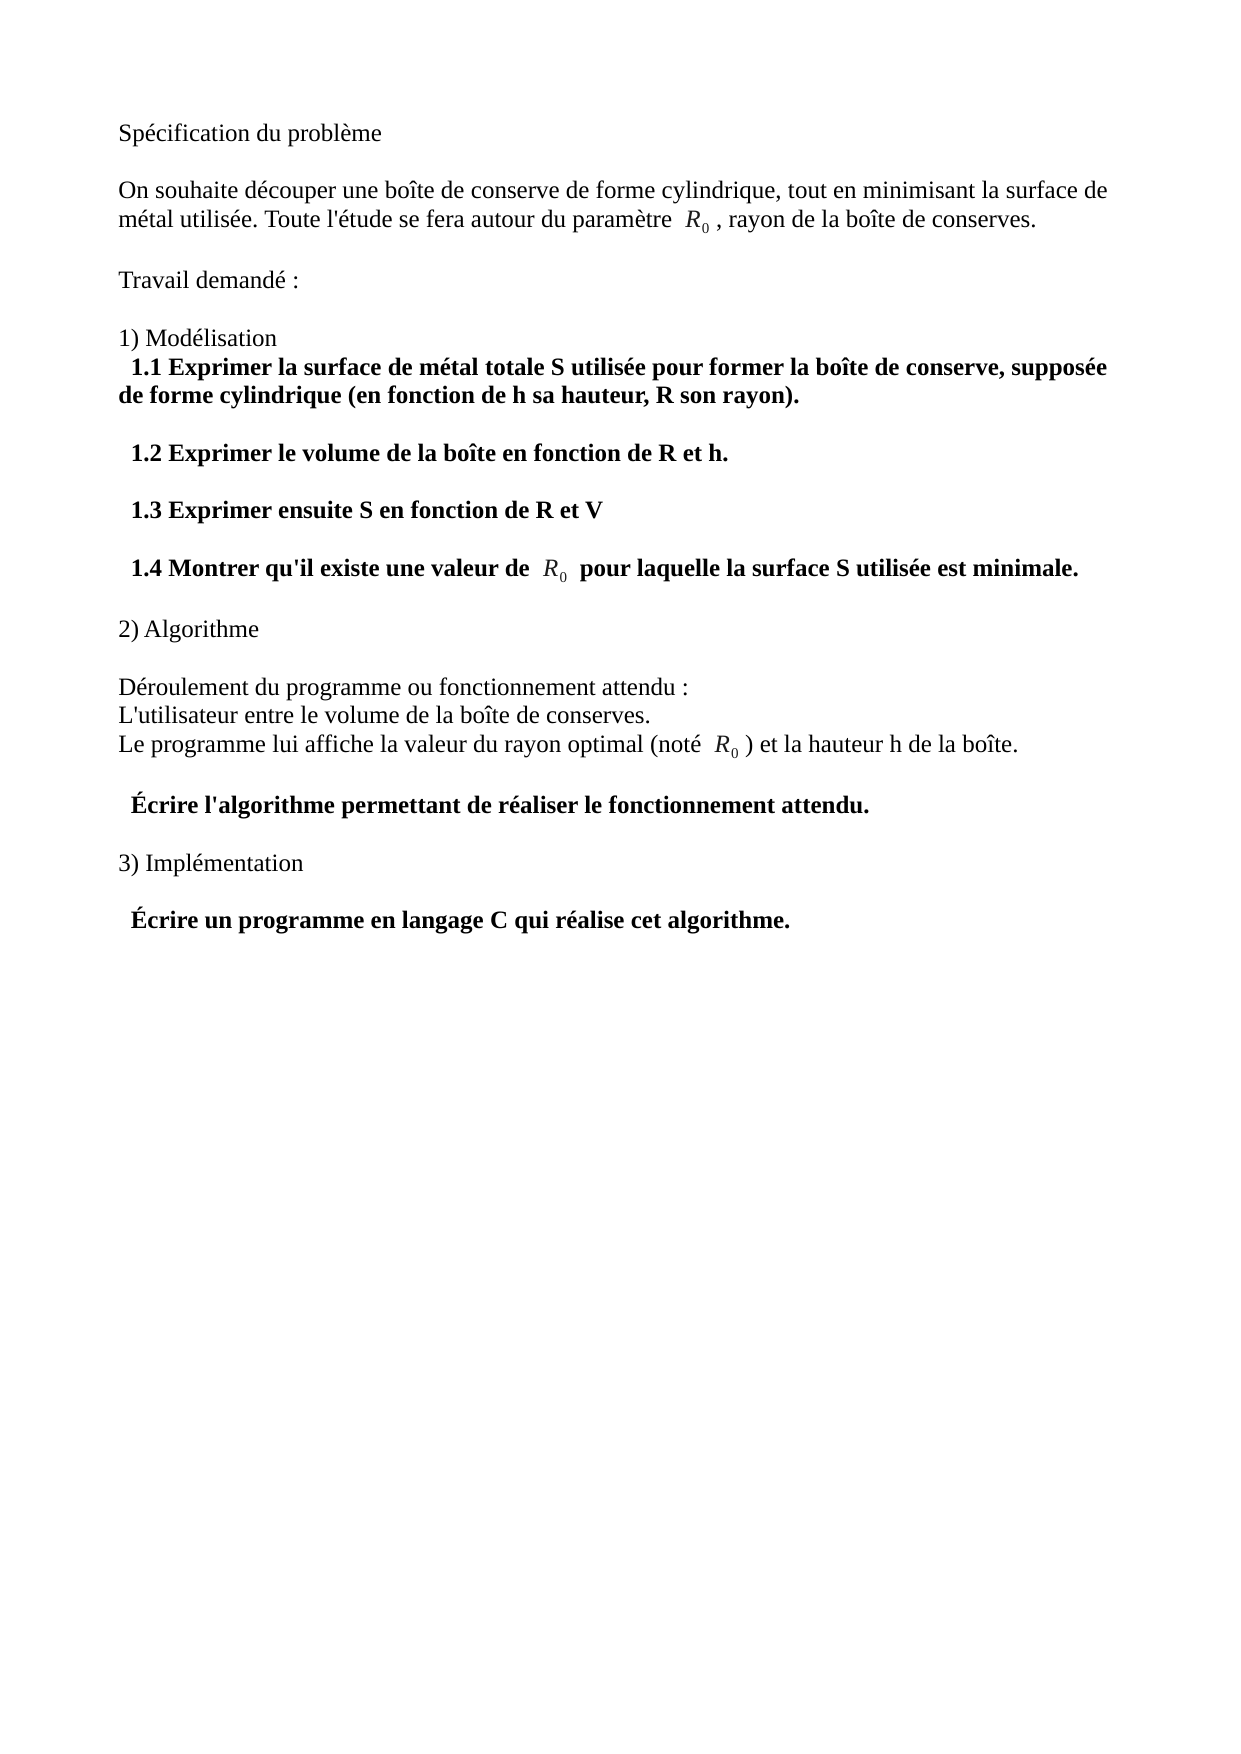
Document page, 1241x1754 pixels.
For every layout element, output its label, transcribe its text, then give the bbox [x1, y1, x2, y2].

text Travail demandé : [118, 266, 1122, 294]
text Le programme lui affiche la valeur du rayon optimal (noté ) et la hauteur h de la boîte. [118, 729, 1122, 762]
text 1) Modélisation [118, 323, 1122, 352]
text L'utilisateur entre le volume de la boîte de conserves. [118, 701, 1122, 729]
text 1.4 Montrer qu'il existe une valeur de pour laquelle la surface S utilisée est minimale. [118, 553, 1122, 586]
text 1.2 Exprimer le volume de la boîte en fonction de R et h. [118, 438, 1122, 467]
text Écrire un programme en langage C qui réalise cet algorithme. [118, 906, 1122, 934]
text 1.3 Exprimer ensuite S en fonction de R et V [118, 496, 1122, 524]
text 3) Implémentation [118, 848, 1122, 877]
text On souhaite découper une boîte de conserve de forme cylindrique, tout en minimisant la surface de métal utilisée. Toute l'étude se fera autour du paramètre , rayon de la boîte de conserves. [118, 176, 1122, 237]
text 1.1 Exprimer la surface de métal totale S utilisée pour former la boîte de conserve, supposée de forme cylindrique (en fonction de h sa hauteur, R son rayon). [118, 352, 1122, 409]
text Déroulement du programme ou fonctionnement attendu : [118, 672, 1122, 701]
text Spécification du problème [118, 118, 1122, 147]
text 2) Algorithme [118, 614, 1122, 643]
text Écrire l'algorithme permettant de réaliser le fonctionnement attendu. [118, 791, 1122, 819]
